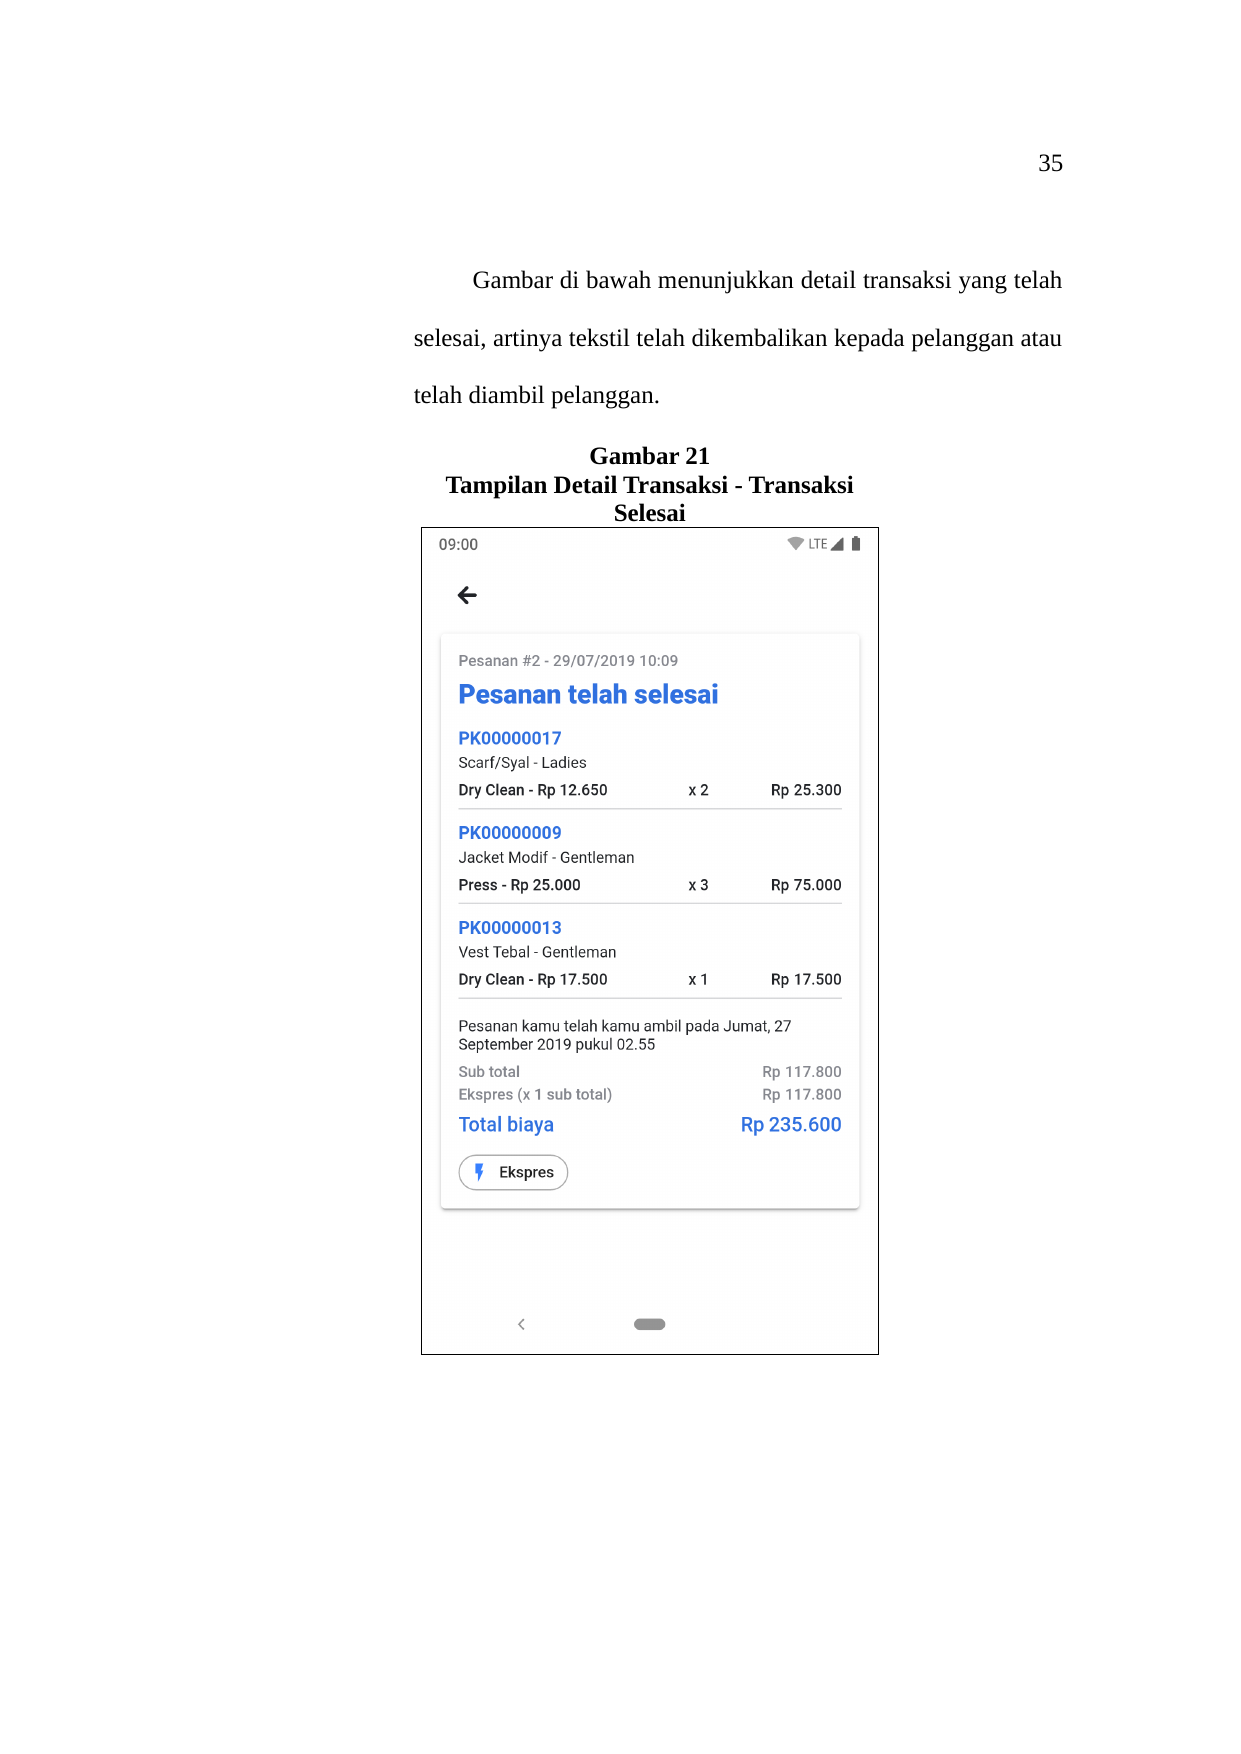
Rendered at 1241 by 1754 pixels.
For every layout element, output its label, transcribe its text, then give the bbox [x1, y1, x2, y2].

text [422, 528, 878, 1354]
text Gambar 21 [421, 441, 878, 470]
text Gambar di bawah menunjukkan detail transaksi yang telah selesai, artinya tekstil telah dikembalikan kepada pelanggan atau telah diambil pelanggan. [413, 266, 1063, 409]
text Tampilan Detail Transaksi - Transaksi Selesai [421, 470, 878, 527]
picture [423, 530, 876, 1351]
